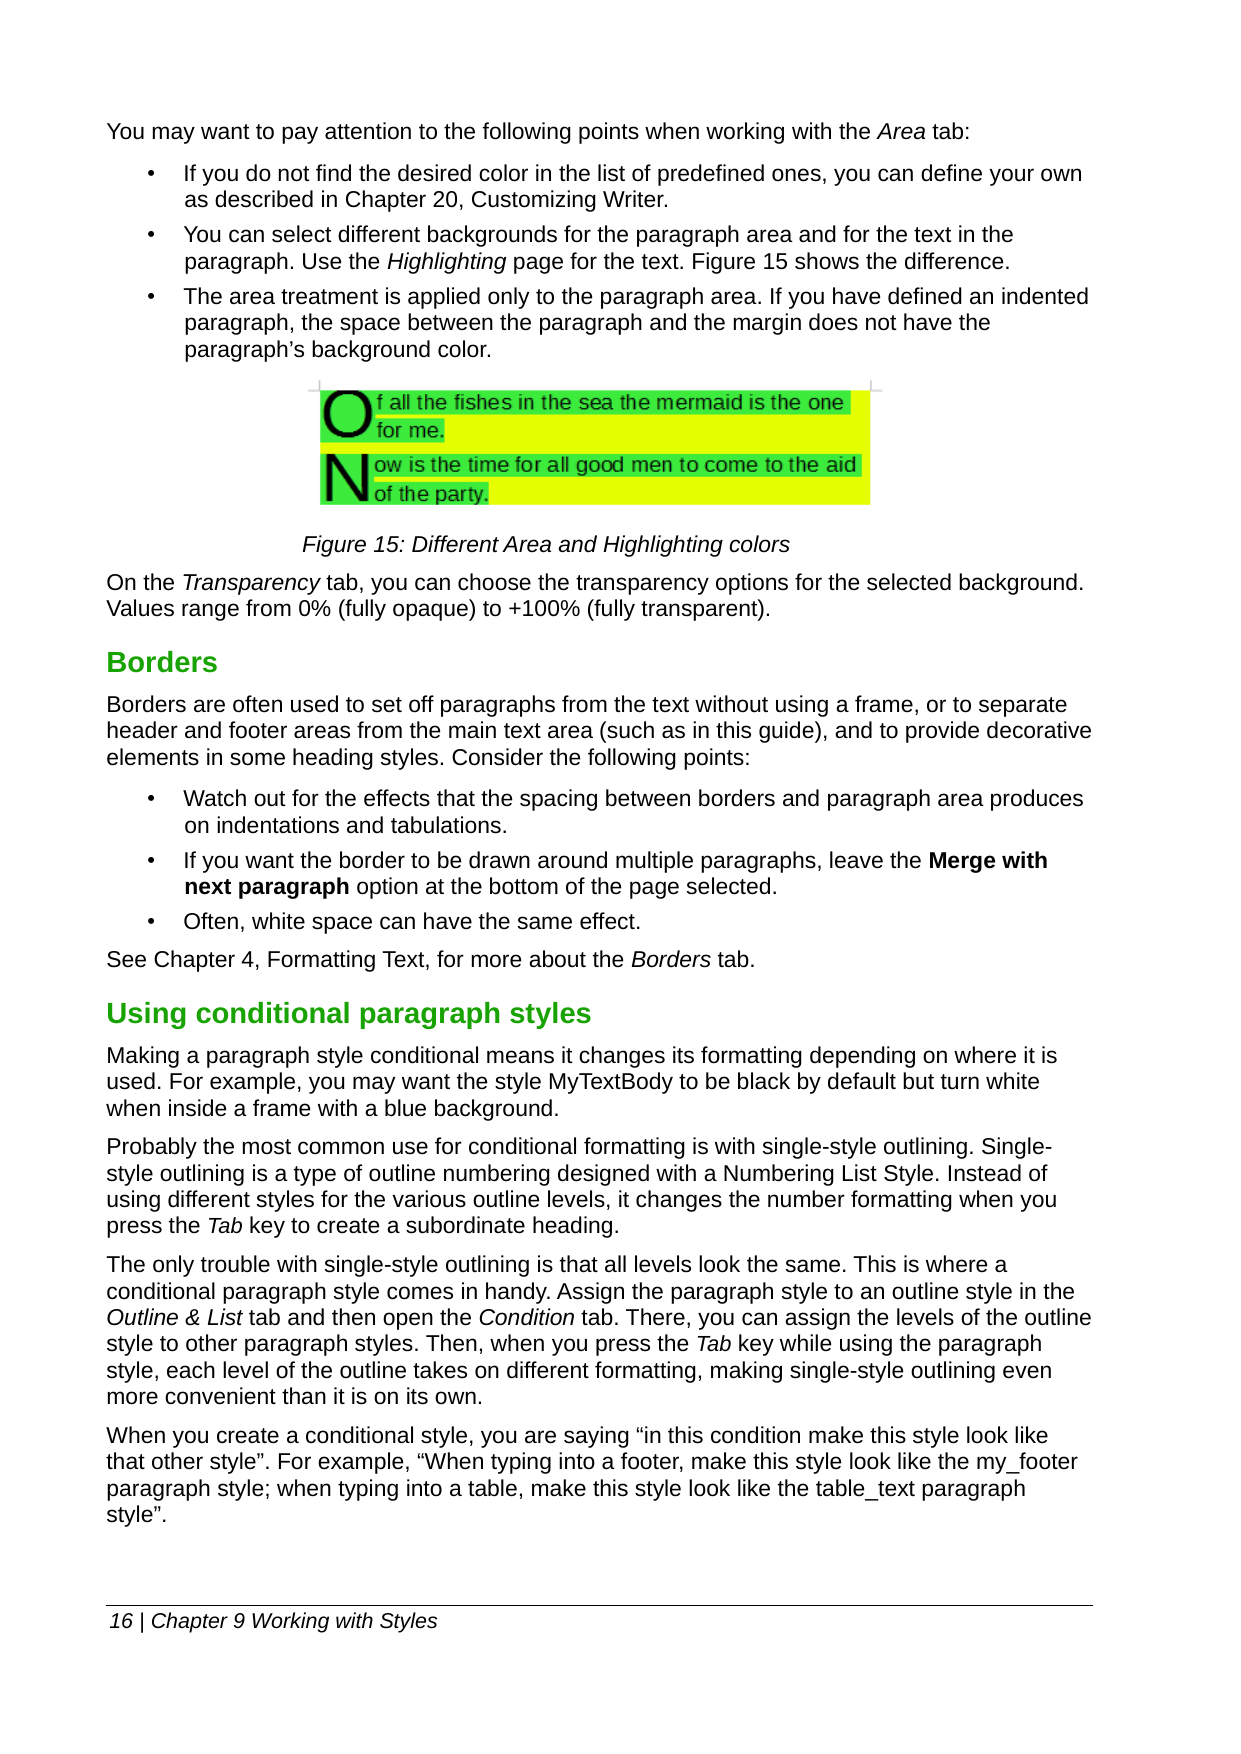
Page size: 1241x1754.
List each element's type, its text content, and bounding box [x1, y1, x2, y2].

list See Chapter 4, Formatting Text, for more about the Borders tab. [106, 946, 1093, 973]
text Figure 15: Different Area and Highlighting colors [302, 531, 897, 557]
list Borders are often used to set off paragraphs from the text without using a frame, or to separate header and footer areas from the main text area (such as in this guide), and to provide decorative elements in some heading styles. Consider the following points: [106, 691, 1093, 770]
picture [301, 377, 898, 519]
text Probably the most common use for conditional formatting is with single-style outlining. Single-style outlining is a type of outline numbering designed with a Numbering List Style. Instead of using different styles for the various outline levels, it changes the number formatting when you press the Tab key to create a subordinate heading. [106, 1133, 1093, 1239]
text Making a paragraph style conditional means it changes its formatting depending on where it is used. For example, you may want the style MyTextBody to be black by default but turn white when inside a frame with a blue background. [106, 1042, 1093, 1121]
list Often, white space can have the same effect. [144, 905, 1093, 938]
subtitle Borders [106, 645, 1093, 679]
text The only trouble with single-style outlining is that all levels look the same. This is where a conditional paragraph style comes in handy. Assign the paragraph style to an outline style in the Outline & List tab and then open the Condition tab. There, you can assign the levels of the outline style to other paragraph styles. Then, when you press the Tab key while using the paragraph style, each level of the outline takes on different formatting, making single-style outlining even more convenient than it is on its own. [106, 1251, 1093, 1409]
list If you do not find the desired color in the list of predefined ones, you can define your own as described in Chapter 20, Customizing Writer. [144, 157, 1093, 213]
list You may want to pay attention to the following points when working with the Area tab: [106, 118, 1093, 144]
text On the Transparency tab, you can choose the transparency options for the selected background. Values range from 0% (fully opaque) to +100% (fully transparent). [106, 569, 1093, 622]
subtitle Using conditional paragraph styles [106, 996, 1093, 1030]
text When you create a conditional style, you are saying “in this condition make this style look like that other style”. For example, “When typing into a footer, make this style look like the my_footer paragraph style; when typing into a table, make this style look like the table_text paragraph style”. [106, 1422, 1093, 1527]
list The area treatment is applied only to the paragraph area. If you have defined an indented paragraph, the space between the paragraph and the margin does not have the paragraph’s background color. [144, 280, 1093, 365]
list Watch out for the effects that the spacing between borders and paragraph area produces on indentations and tabulations. [144, 782, 1093, 838]
list You can select different backgrounds for the paragraph area and for the text in the paragraph. Use the Highlighting page for the text. Figure 15 shows the difference. [144, 218, 1093, 274]
list If you want the border to be drawn around multiple paragraphs, leave the Merge with next paragraph option at the bottom of the page selected. [144, 844, 1093, 899]
